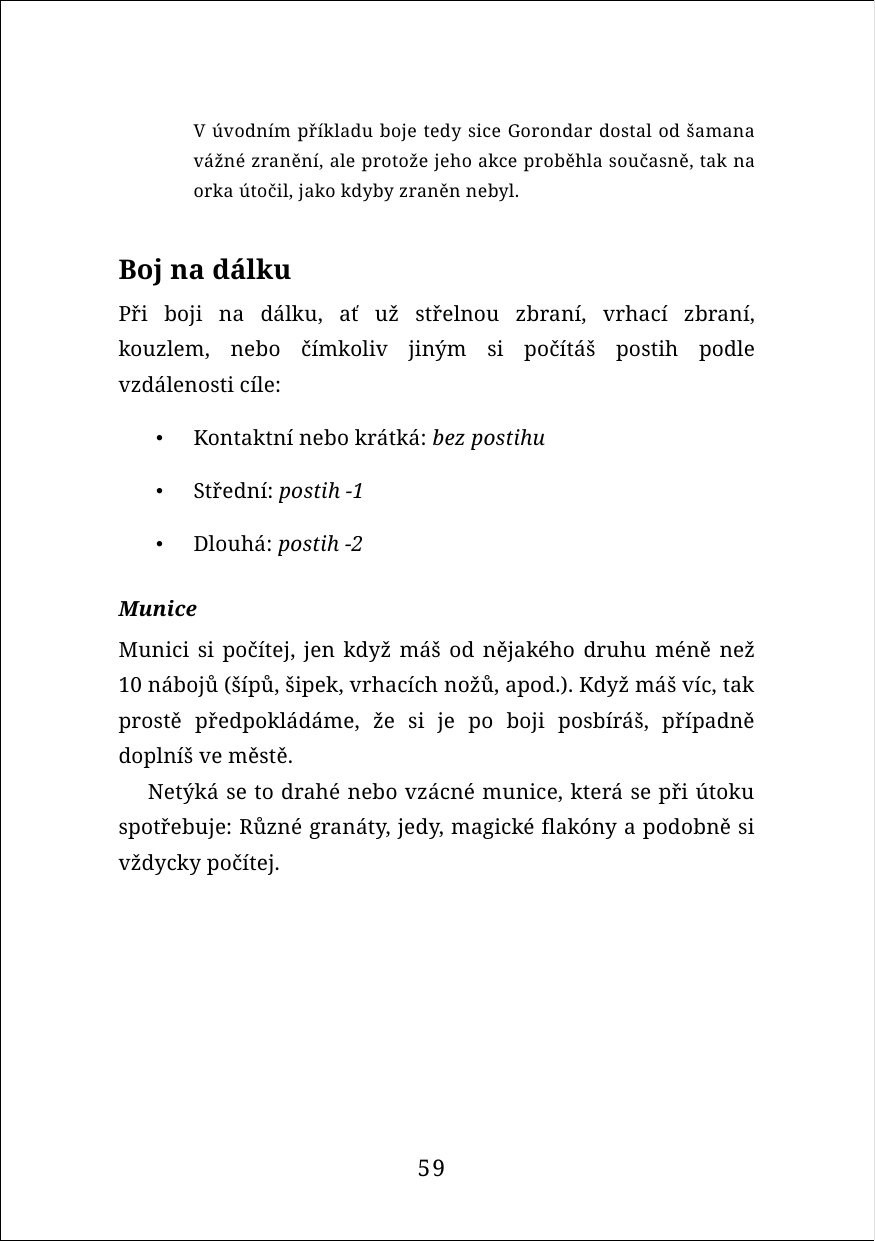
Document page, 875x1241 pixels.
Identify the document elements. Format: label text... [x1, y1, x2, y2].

list Dlouhá: postih -2 [156, 529, 756, 558]
text Při boji na dálku, ať už střelnou zbraní, vrhací zbraní, kouzlem, nebo čímkoliv jiným si počítáš postih podle vzdálenosti cíle: [118, 299, 756, 398]
subtitle Boj na dálku [118, 250, 756, 287]
list V úvodním příkladu boje tedy sice Gorondar dostal od šamana vážné zranění, ale protože jeho akce proběhla současně, tak na orka útočil, jako kdyby zraněn nebyl. [156, 118, 756, 203]
text Munici si počítej, jen když máš od nějakého druhu méně než 10 nábojů (šípů, šipek, vrhacích nožů, apod.). Když máš víc, tak prostě předpokládáme, že si je po boji posbíráš, případně doplníš ve městě. Netýká se to drahé nebo vzácné munice, která se při útoku spotřebuje: Různé granáty, jedy, magické flakóny a podobně si vždycky počítej. [118, 635, 756, 876]
list Kontaktní nebo krátká: bez postihu [156, 423, 756, 452]
list Střední: postih -1 [156, 476, 756, 505]
subtitle Munice [118, 594, 756, 623]
